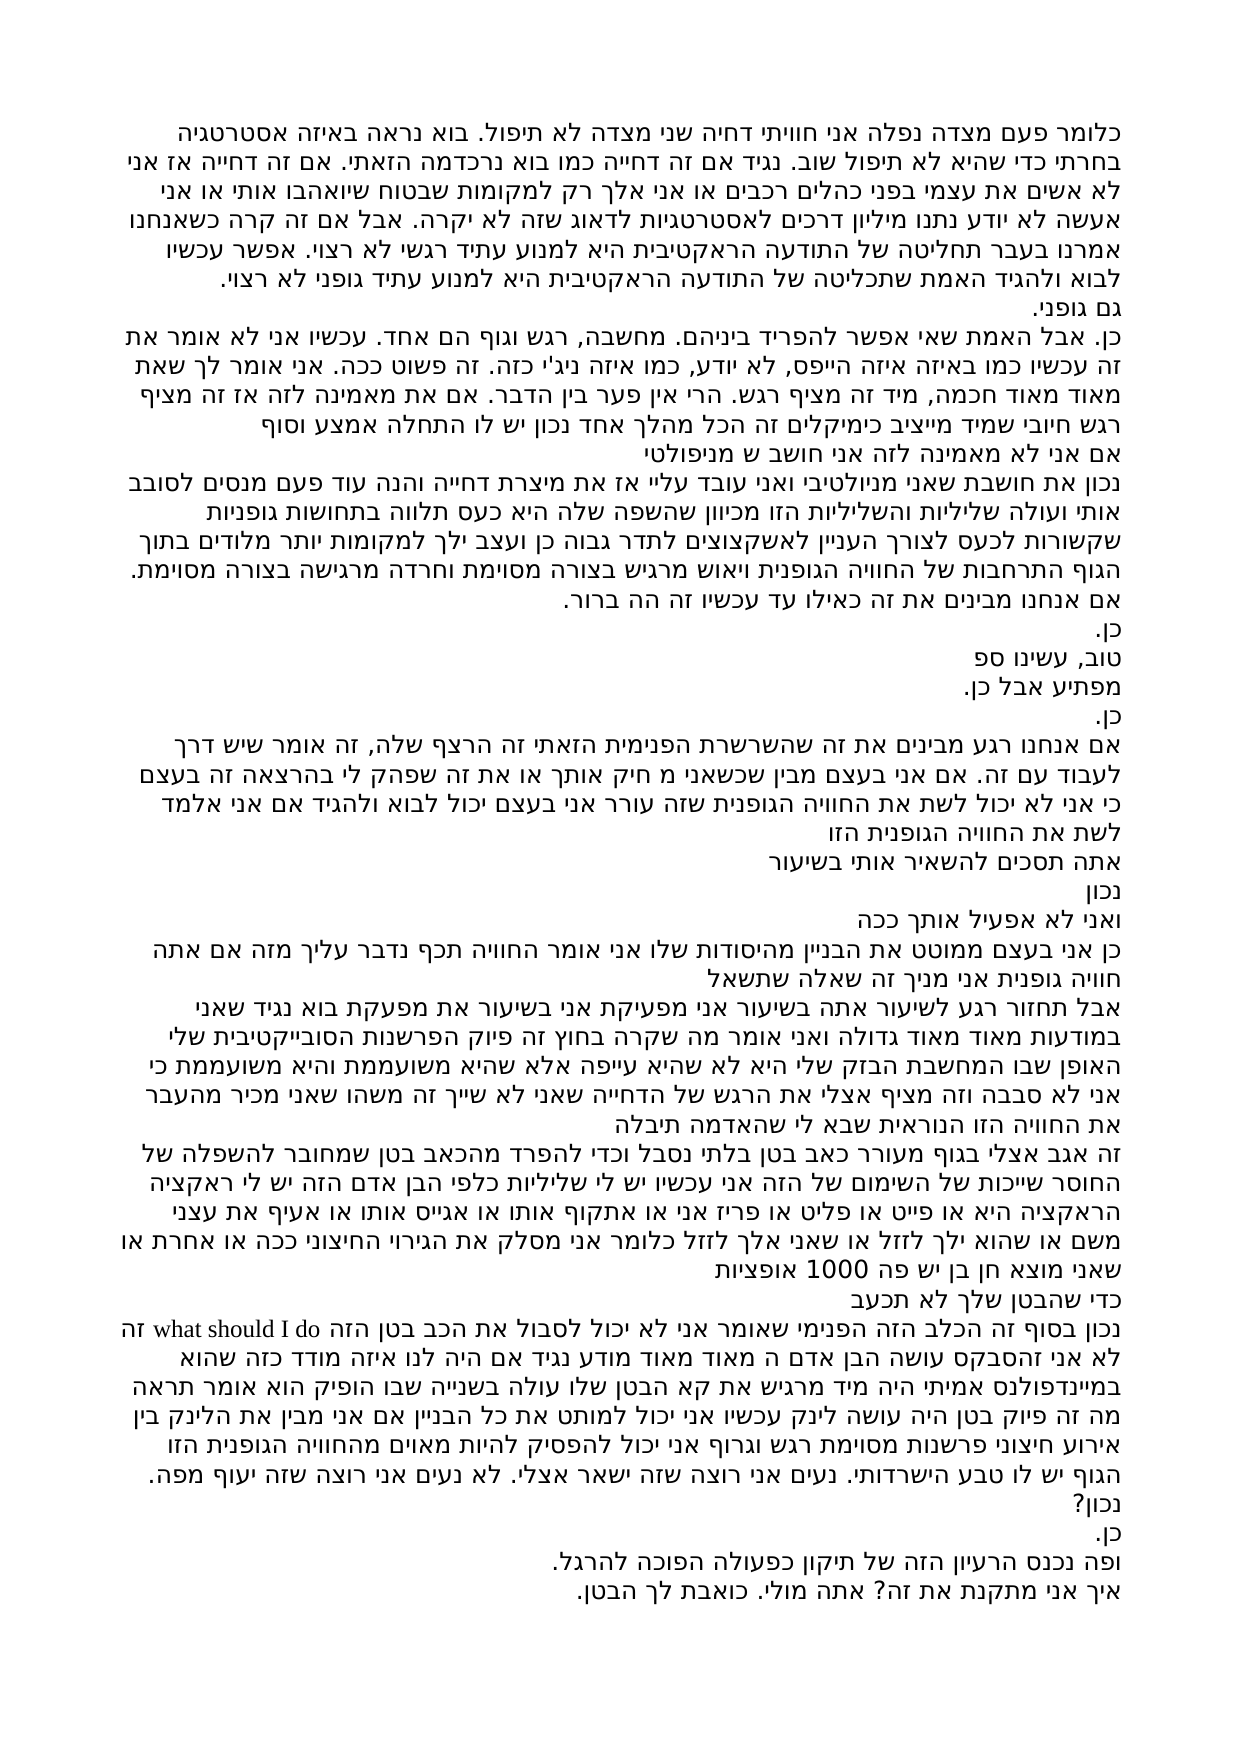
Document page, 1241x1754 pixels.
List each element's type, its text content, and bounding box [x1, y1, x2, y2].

text כן אני בעצם ממוטט את הבניין מהיסודות שלו אני אומר החוויה תכף נדבר עליך מזה אם אתה חוויה גופנית אני מניך זה שאלה שתשאל [118, 935, 1122, 993]
text אם אני לא מאמינה לזה אני חושב ש מניפולטי [118, 439, 1122, 468]
text זה אגב אצלי בגוף מעורר כאב בטן בלתי נסבל וכדי להפרד מהכאב בטן שמחובר להשפלה של החוסר שייכות של השימום של הזה אני עכשיו יש לי שליליות כלפי הבן אדם הזה יש לי ראקציה הראקציה היא או פייט או פליט או פריז אני או אתקוף אותו או אגייס אותו או אעיף את עצני משם או שהוא ילך לזזל או שאני אלך לזזל כלומר אני מסלק את הגירוי החיצוני ככה או אחרת או שאני מוצא חן בן יש פה 1000 אופציות [118, 1139, 1122, 1285]
text מפתיע אבל כן. [118, 672, 1122, 701]
text כלומר פעם מצדה נפלה אני חוויתי דחיה שני מצדה לא תיפול. בוא נראה באיזה אסטרטגיה בחרתי כדי שהיא לא תיפול שוב. נגיד אם זה דחייה כמו בוא נרכדמה הזאתי. אם זה דחייה אז אני לא אשים את עצמי בפני כהלים רכבים או אני אלך רק למקומות שבטוח שיואהבו אותי או אני אעשה לא יודע נתנו מיליון דרכים לאסטרטגיות לדאוג שזה לא יקרה. אבל אם זה קרה כשאנחנו אמרנו בעבר תחליטה של התודעה הראקטיבית היא למנוע עתיד רגשי לא רצוי. אפשר עכשיו לבוא ולהגיד האמת שתכליטה של התודעה הראקטיבית היא למנוע עתיד גופני לא רצוי. [118, 118, 1122, 293]
text גם גופני. [118, 293, 1122, 322]
text כן. אבל האמת שאי אפשר להפריד ביניהם. מחשבה, רגש וגוף הם אחד. עכשיו אני לא אומר את זה עכשיו כמו באיזה איזה הייפס, לא יודע, כמו איזה ניג'י כזה. זה פשוט ככה. אני אומר לך שאת מאוד מאוד חכמה, מיד זה מציף רגש. הרי אין פער בין הדבר. אם את מאמינה לזה אז זה מציף רגש חיובי שמיד מייציב כימיקלים זה הכל מהלך אחד נכון יש לו התחלה אמצע וסוף [118, 322, 1122, 439]
text כדי שהבטן שלך לא תכעב [118, 1285, 1122, 1314]
text אבל תחזור רגע לשיעור אתה בשיעור אני מפעיקת אני בשיעור את מפעקת בוא נגיד שאני במודעות מאוד מאוד גדולה ואני אומר מה שקרה בחוץ זה פיוק הפרשנות הסובייקטיבית שלי האופן שבו המחשבת הבזק שלי היא לא שהיא עייפה אלא שהיא משועממת והיא משועממת כי אני לא סבבה וזה מציף אצלי את הרגש של הדחייה שאני לא שייך זה משהו שאני מכיר מהעבר את החוויה הזו הנוראית שבא לי שהאדמה תיבלה [118, 993, 1122, 1139]
text נכון בסוף זה הכלב הזה הפנימי שאומר אני לא יכול לסבול את הכב בטן הזה what should I do זה לא אני זהסבקס עושה הבן אדם ה מאוד מאוד מודע נגיד אם היה לנו איזה מודד כזה שהוא במיינדפולנס אמיתי היה מיד מרגיש את קא הבטן שלו עולה בשנייה שבו הופיק הוא אומר תראה מה זה פיוק בטן היה עושה לינק עכשיו אני יכול למותט את כל הבניין אם אני מבין את הלינק בין אירוע חיצוני פרשנות מסוימת רגש וגרוף אני יכול להפסיק להיות מאוים מהחוויה הגופנית הזו הגוף יש לו טבע הישרדותי. נעים אני רוצה שזה ישאר אצלי. לא נעים אני רוצה שזה יעוף מפה. נכון? [118, 1314, 1122, 1518]
text ופה נכנס הרעיון הזה של תיקון כפעולה הפוכה להרגל. [118, 1547, 1122, 1577]
text טוב, עשינו ספ [118, 643, 1122, 672]
text איך אני מתקנת את זה? אתה מולי. כואבת לך הבטן. [118, 1577, 1122, 1606]
text אם אנחנו רגע מבינים את זה שהשרשרת הפנימית הזאתי זה הרצף שלה, זה אומר שיש דרך לעבוד עם זה. אם אני בעצם מבין שכשאני מ חיק אותך או את זה שפהק לי בהרצאה זה בעצם כי אני לא יכול לשת את החוויה הגופנית שזה עורר אני בעצם יכול לבוא ולהגיד אם אני אלמד לשת את החוויה הגופנית הזו [118, 731, 1122, 847]
text אתה תסכים להשאיר אותי בשיעור [118, 847, 1122, 876]
text כן. [118, 614, 1122, 643]
text ואני לא אפעיל אותך ככה [118, 906, 1122, 935]
text נכון את חושבת שאני מניולטיבי ואני עובד עליי אז את מיצרת דחייה והנה עוד פעם מנסים לסובב אותי ועולה שליליות והשליליות הזו מכיוון שהשפה שלה היא כעס תלווה בתחושות גופניות שקשורות לכעס לצורך העניין לאשקצוצים לתדר גבוה כן ועצב ילך למקומות יותר מלודים בתוך הגוף התרחבות של החוויה הגופנית ויאוש מרגיש בצורה מסוימת וחרדה מרגישה בצורה מסוימת. אם אנחנו מבינים את זה כאילו עד עכשיו זה הה ברור. [118, 468, 1122, 614]
text כן. [118, 1518, 1122, 1547]
text כן. [118, 701, 1122, 731]
text נכון [118, 876, 1122, 906]
